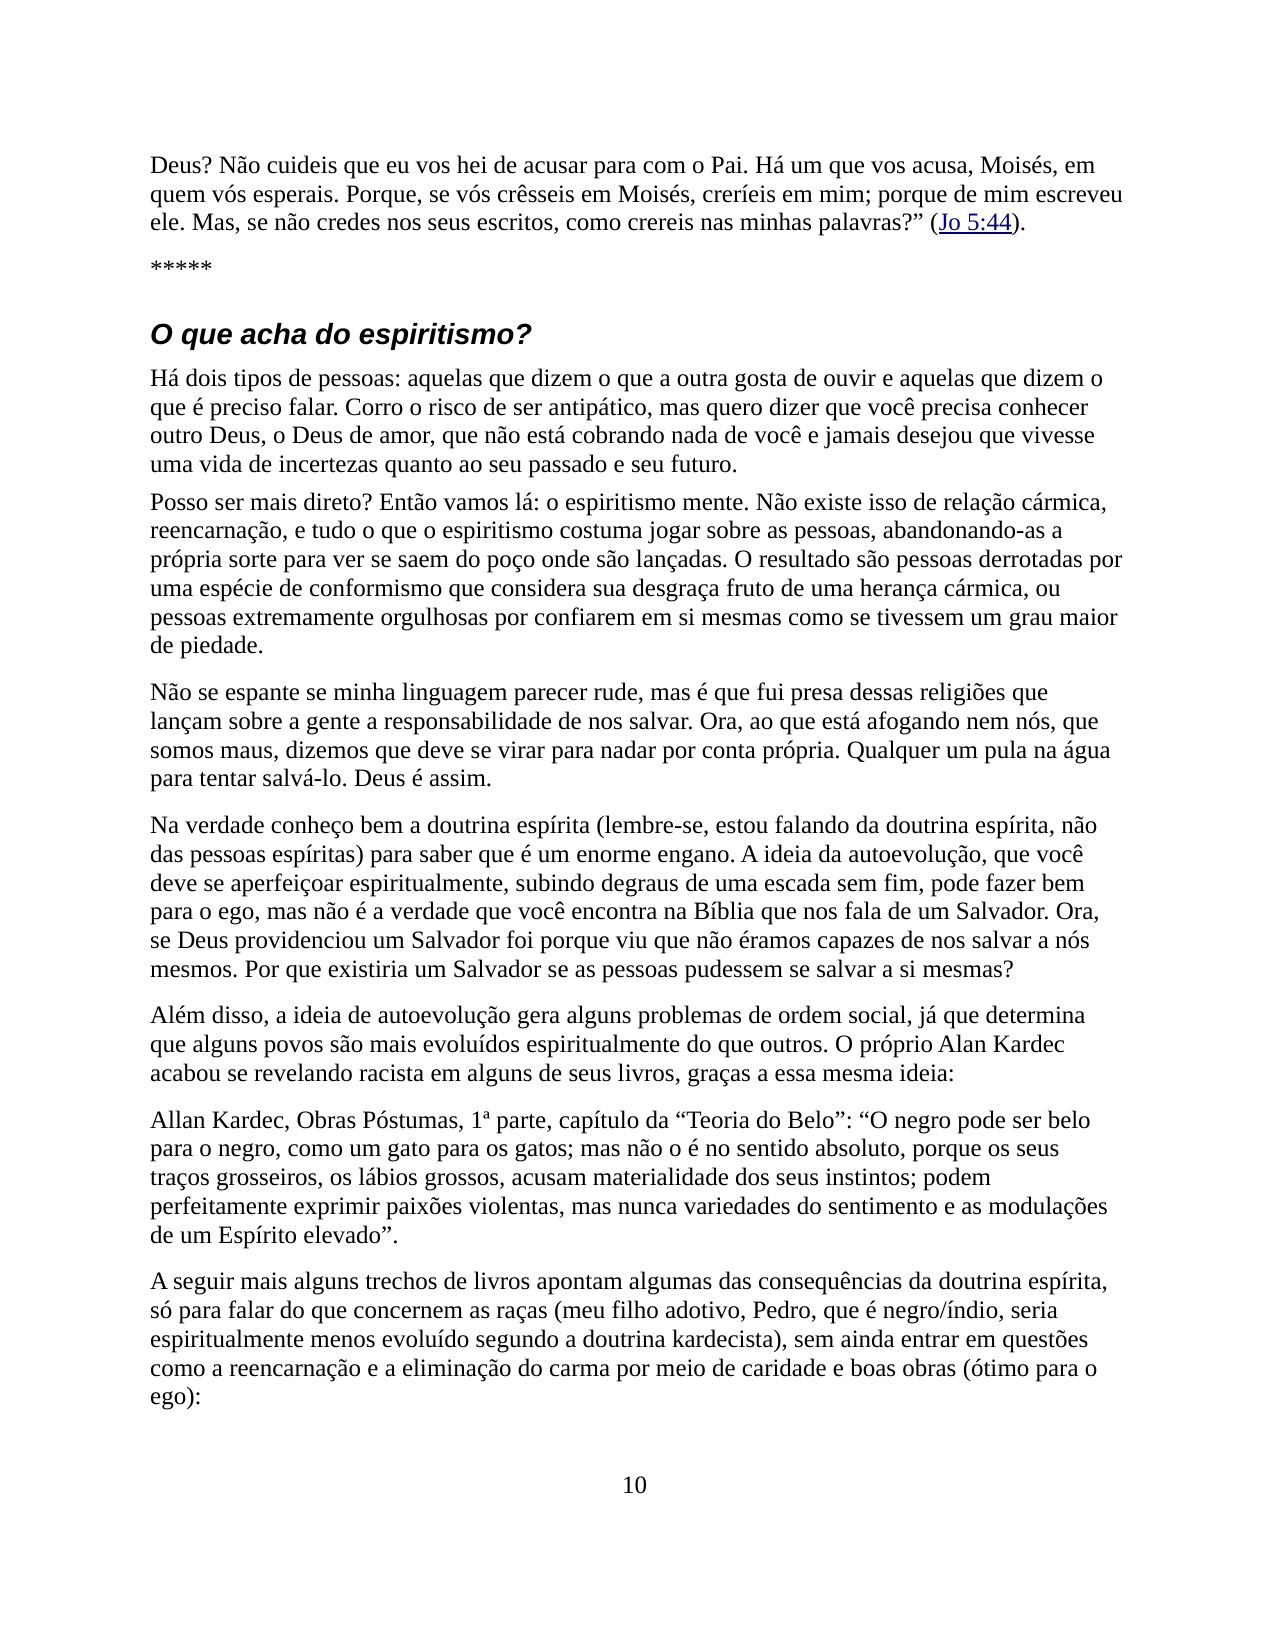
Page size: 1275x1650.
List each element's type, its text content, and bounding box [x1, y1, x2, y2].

text Posso ser mais direto? Então vamos lá: o espiritismo mente. Não existe isso de relação cármica, reencarnação, e tudo o que o espiritismo costuma jogar sobre as pessoas, abandonando-as a própria sorte para ver se saem do poço onde são lançadas. O resultado são pessoas derrotadas por uma espécie de conformismo que considera sua desgraça fruto de uma herança cármica, ou pessoas extremamente orgulhosas por confiarem em si mesmas como se tivessem um grau maior de piedade. [150, 487, 1125, 659]
text Na verdade conheço bem a doutrina espírita (lembre-se, estou falando da doutrina espírita, não das pessoas espíritas) para saber que é um enorme engano. A ideia da autoevolução, que você deve se aperfeiçoar espiritualmente, subindo degraus de uma escada sem fim, pode fazer bem para o ego, mas não é a verdade que você encontra na Bíblia que nos fala de um Salvador. Ora, se Deus providenciou um Salvador foi porque viu que não éramos capazes de nos salvar a nós mesmos. Por que existiria um Salvador se as pessoas pudessem se salvar a si mesmas? [150, 810, 1125, 983]
text A seguir mais alguns trechos de livros apontam algumas das consequências da doutrina espírita, só para falar do que concernem as raças (meu filho adotivo, Pedro, que é negro/índio, seria espiritualmente menos evoluído segundo a doutrina kardecista), sem ainda entrar em questões como a reencarnação e a eliminação do carma por meio de caridade e boas obras (ótimo para o ego): [150, 1266, 1125, 1410]
subtitle O que acha do espiritismo? [150, 317, 1125, 350]
text Allan Kardec, Obras Póstumas, 1ª parte, capítulo da “Teoria do Belo”: “O negro pode ser belo para o negro, como um gato para os gatos; mas não o é no sentido absoluto, porque os seus traços grosseiros, os lábios grossos, acusam materialidade dos seus instintos; podem perfeitamente exprimir paixões violentas, mas nunca variedades do sentimento e as modulações de um Espírito elevado”. [150, 1105, 1125, 1248]
text ***** [150, 254, 1125, 283]
text Há dois tipos de pessoas: aquelas que dizem o que a outra gosta de ouvir e aquelas que dizem o que é preciso falar. Corro o risco de ser antipático, mas quero dizer que você precisa conhecer outro Deus, o Deus de amor, que não está cobrando nada de você e jamais desejou que vivesse uma vida de incertezas quanto ao seu passado e seu futuro. [150, 363, 1125, 478]
text Deus? Não cuideis que eu vos hei de acusar para com o Pai. Há um que vos acusa, Moisés, em quem vós esperais. Porque, se vós crêsseis em Moisés, creríeis em mim; porque de mim escreveu ele. Mas, se não credes nos seus escritos, como crereis nas minhas palavras?” (Jo 5:44). [150, 150, 1125, 236]
text Além disso, a ideia de autoevolução gera alguns problemas de ordem social, já que determina que alguns povos são mais evoluídos espiritualmente do que outros. O próprio Alan Kardec acabou se revelando racista em alguns de seus livros, graças a essa mesma ideia: [150, 1001, 1125, 1087]
text Não se espante se minha linguagem parecer rude, mas é que fui presa dessas religiões que lançam sobre a gente a responsabilidade de nos salvar. Ora, ao que está afogando nem nós, que somos maus, dizemos que deve se virar para nadar por conta própria. Qualquer um pula na água para tentar salvá-lo. Deus é assim. [150, 677, 1125, 792]
